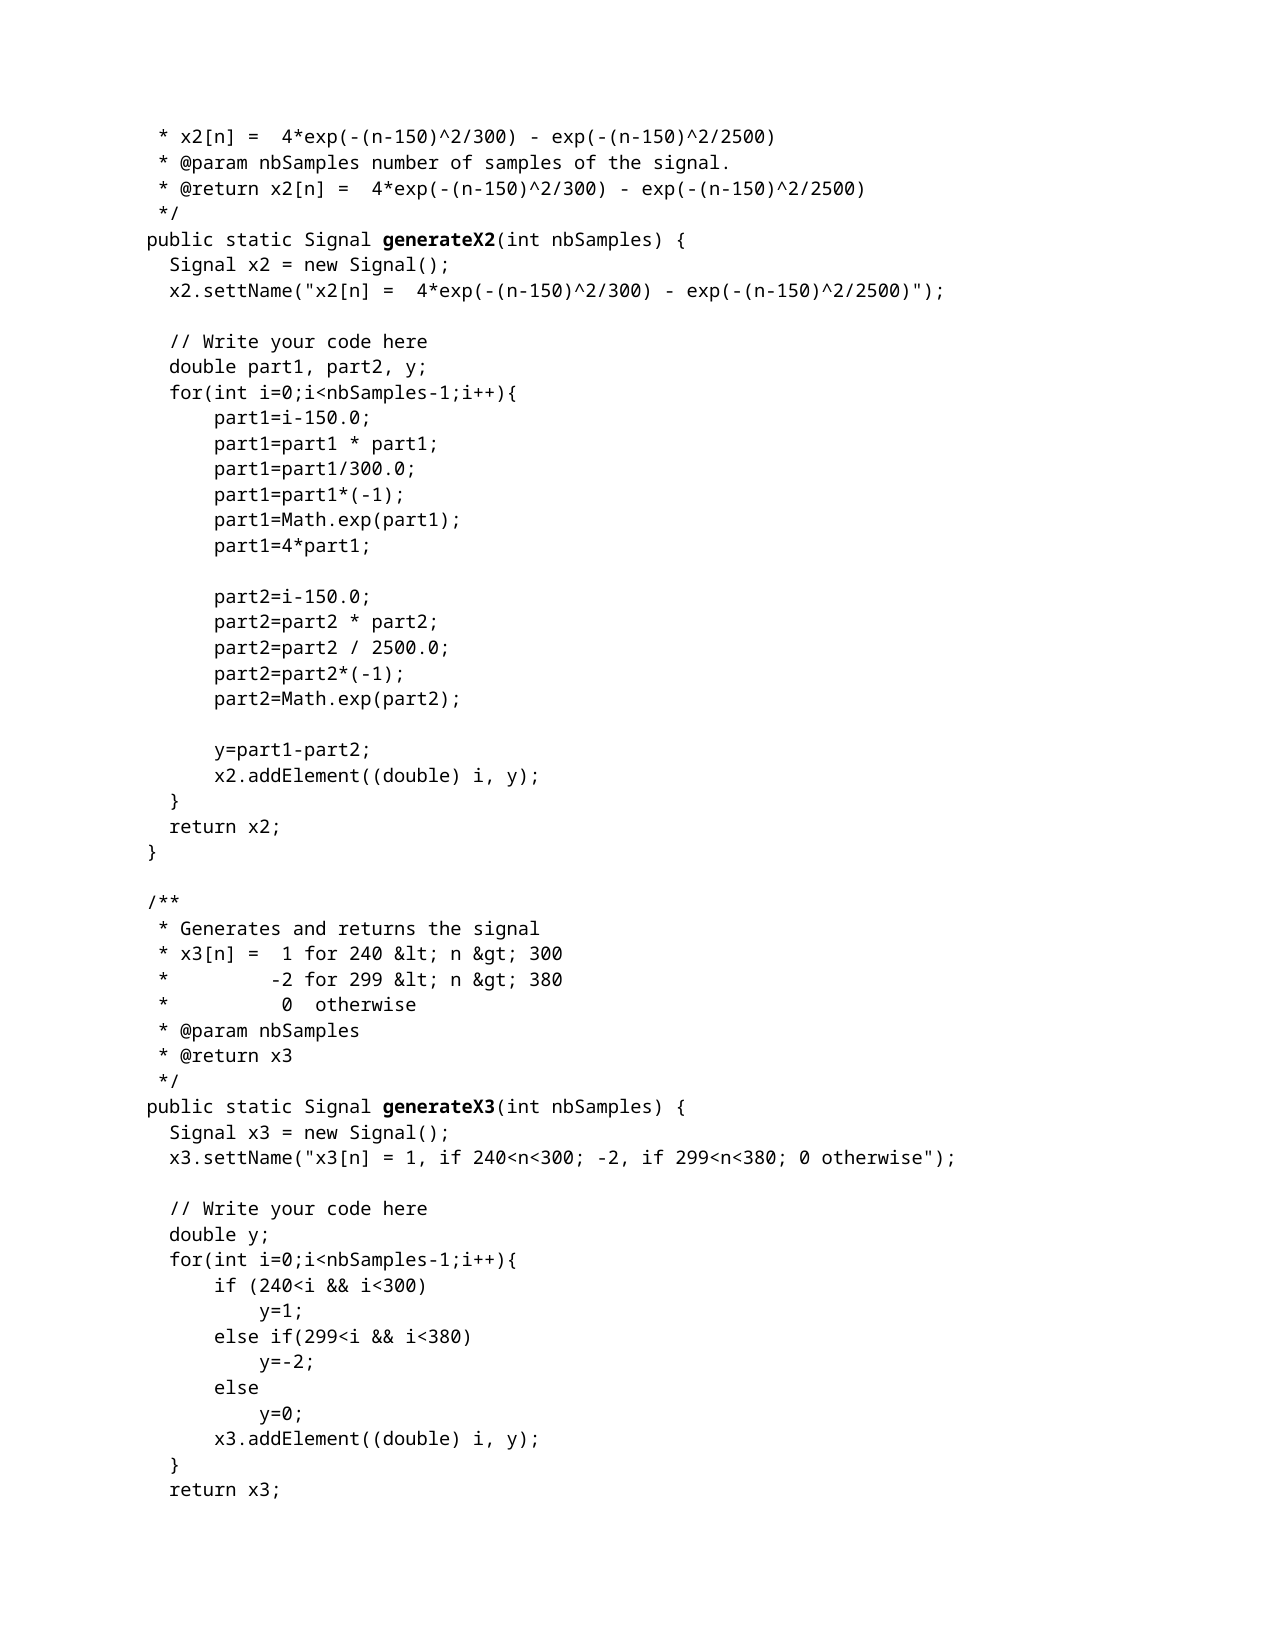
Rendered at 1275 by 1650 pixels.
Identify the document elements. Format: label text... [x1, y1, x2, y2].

table_cell * x2[n] = 4*exp(-(n-150)^2/300) - exp(-(n-150)^2/2500) * @param nbSamples number of samples of the signal. * @return x2[n] = 4*exp(-(n-150)^2/300) - exp(-(n-150)^2/2500) */ public static Signal generateX2(int nbSamples) { Signal x2 = new Signal(); x2.settName("x2[n] = 4*exp(-(n-150)^2/300) - exp(-(n-150)^2/2500)"); // Write your code here double part1, part2, y; for(int i=0;i<nbSamples-1;i++){ part1=i-150.0; part1=part1 * part1; part1=part1/300.0; part1=part1*(-1); part1=Math.exp(part1); part1=4*part1; part2=i-150.0; part2=part2 * part2; part2=part2 / 2500.0; part2=part2*(-1); part2=Math.exp(part2); y=part1-part2; x2.addElement((double) i, y); } return x2; } /** * Generates and returns the signal * x3[n] = 1 for 240 &lt; n &gt; 300 * -2 for 299 &lt; n &gt; 380 * 0 otherwise * @param nbSamples * @return x3 */ public static Signal generateX3(int nbSamples) { Signal x3 = new Signal(); x3.settName("x3[n] = 1, if 240<n<300; -2, if 299<n<380; 0 otherwise"); // Write your code here double y; for(int i=0;i<nbSamples-1;i++){ if (240<i && i<300) y=1; else if(299<i && i<380) y=-2; else y=0; x3.addElement((double) i, y); } return x3; [118, 118, 1157, 1508]
